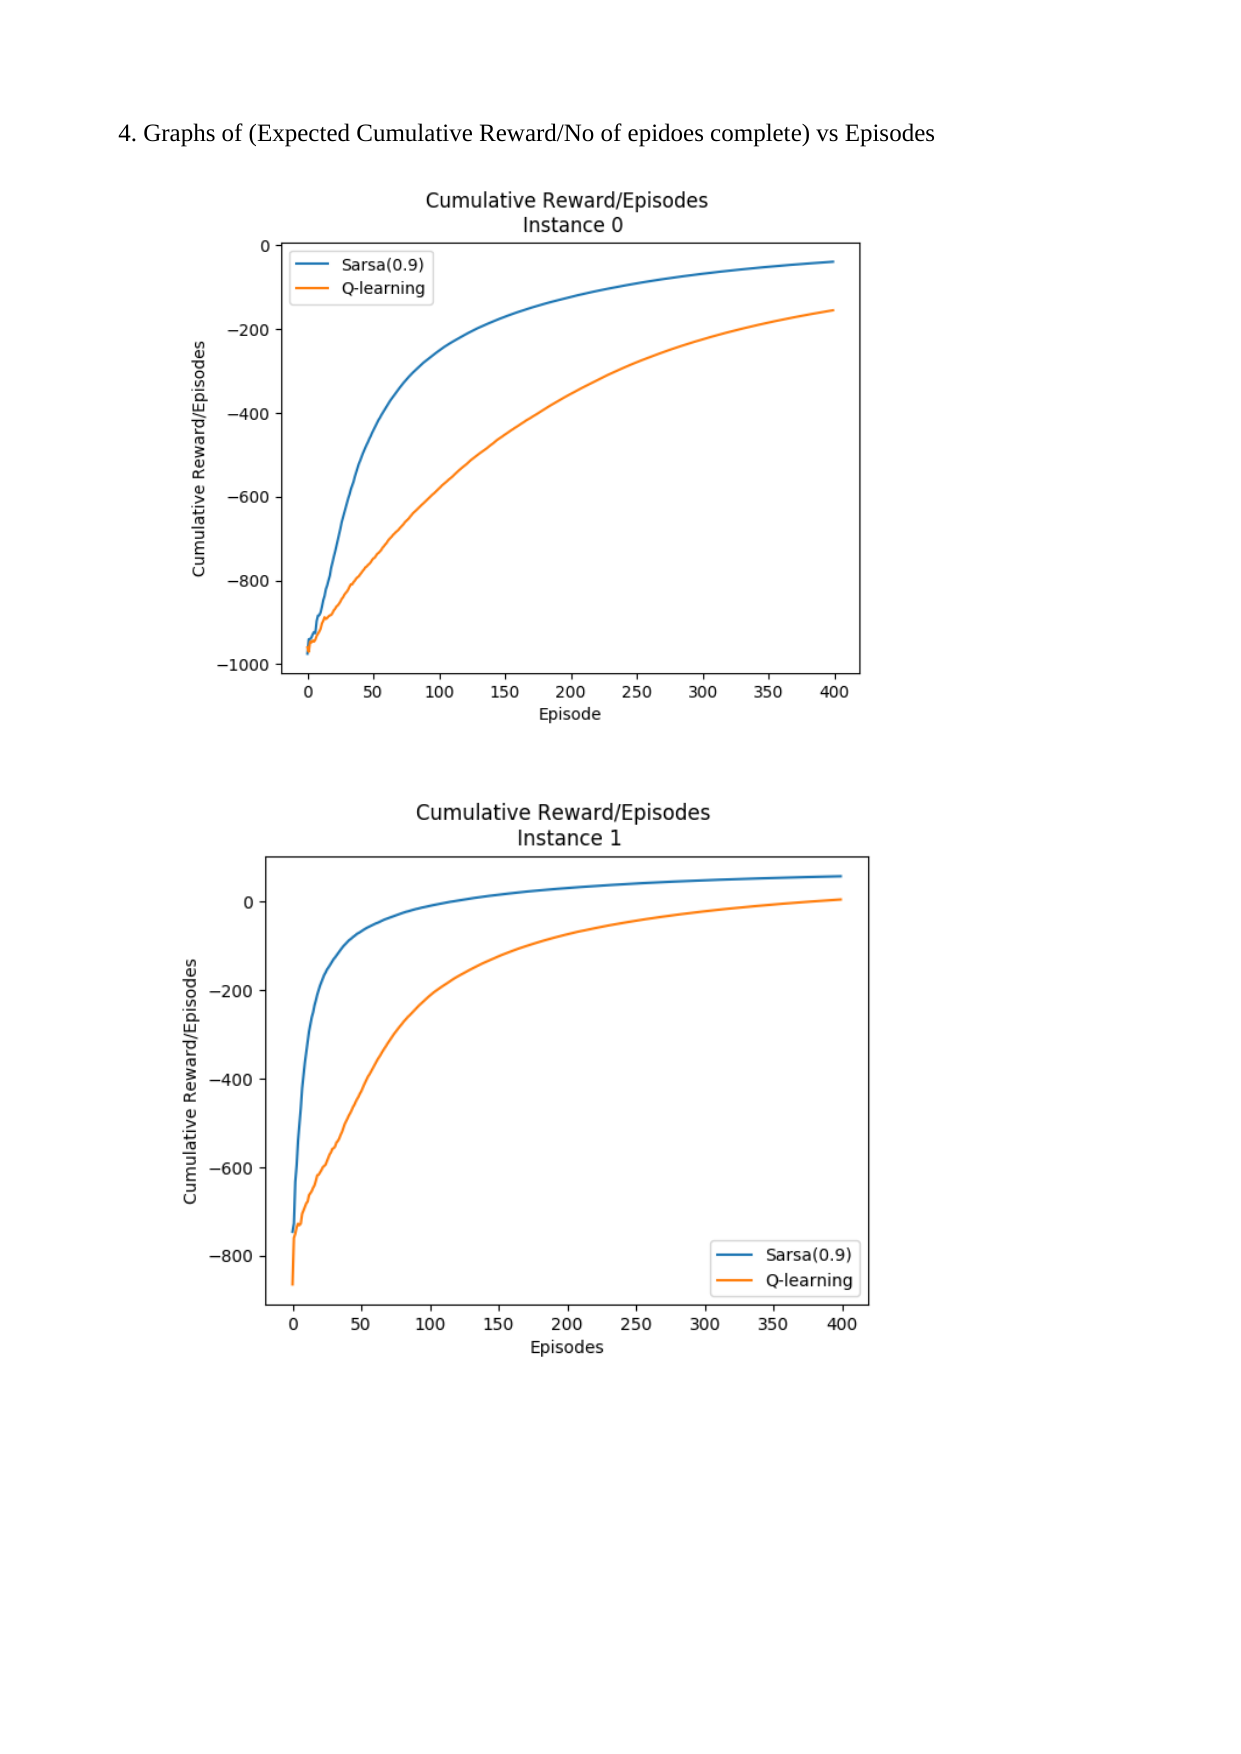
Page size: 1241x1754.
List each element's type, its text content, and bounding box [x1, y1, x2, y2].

text 4. Graphs of (Expected Cumulative Reward/No of epidoes complete) vs Episodes [118, 118, 1122, 147]
picture [188, 175, 934, 735]
picture [168, 786, 946, 1369]
